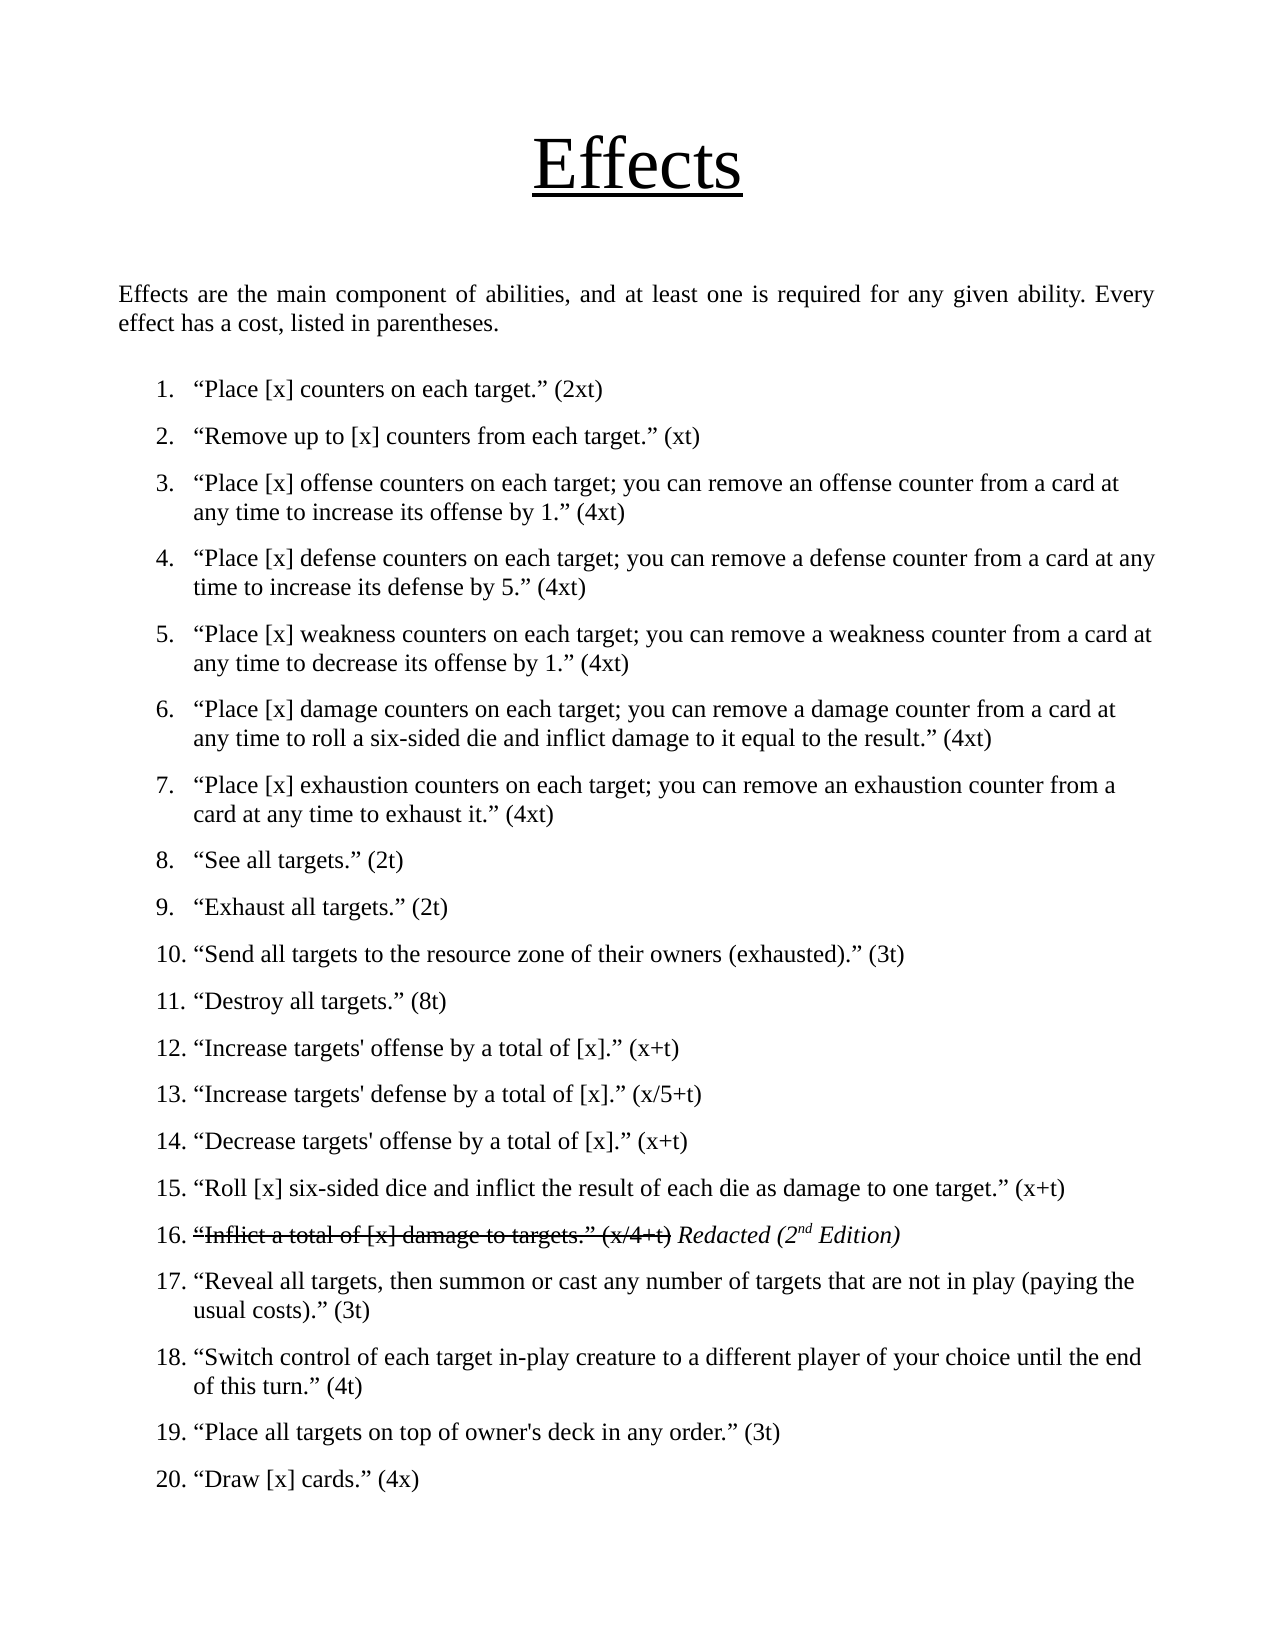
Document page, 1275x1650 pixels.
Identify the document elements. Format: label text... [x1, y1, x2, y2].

list “Switch control of each target in-play creature to a different player of your choice until the end of this turn.” (4t) [156, 1342, 1157, 1399]
list “Place [x] counters on each target.” (2xt) [156, 374, 1157, 403]
list “Place [x] weakness counters on each target; you can remove a weakness counter from a card at any time to decrease its offense by 1.” (4xt) [156, 619, 1157, 676]
list “Place [x] exhaustion counters on each target; you can remove an exhaustion counter from a card at any time to exhaust it.” (4xt) [156, 770, 1157, 827]
text Effects [118, 118, 1157, 204]
list “Place [x] offense counters on each target; you can remove an offense counter from a card at any time to increase its offense by 1.” (4xt) [156, 468, 1157, 525]
list “See all targets.” (2t) [156, 846, 1157, 874]
list “Increase targets' defense by a total of [x].” (x/5+t) [156, 1079, 1157, 1108]
list “Send all targets to the resource zone of their owners (exhausted).” (3t) [156, 939, 1157, 968]
list “Draw [x] cards.” (4x) [156, 1464, 1157, 1493]
list “Remove up to [x] counters from each target.” (xt) [156, 421, 1157, 450]
list “Roll [x] six-sided dice and inflict the result of each die as damage to one target.” (x+t) [156, 1173, 1157, 1202]
list “Inflict a total of [x] damage to targets.” (x/4+t) Redacted (2nd Edition) [156, 1220, 1157, 1248]
list “Exhaust all targets.” (2t) [156, 892, 1157, 921]
list “Increase targets' offense by a total of [x].” (x+t) [156, 1033, 1157, 1061]
list “Decrease targets' offense by a total of [x].” (x+t) [156, 1126, 1157, 1155]
list “Place [x] defense counters on each target; you can remove a defense counter from a card at any time to increase its defense by 5.” (4xt) [156, 543, 1157, 601]
text Effects are the main component of abilities, and at least one is required for any given ability. Every effect has a cost, listed in parentheses. [118, 279, 1157, 337]
list “Place [x] damage counters on each target; you can remove a damage counter from a card at any time to roll a six-sided die and inflict damage to it equal to the result.” (4xt) [156, 694, 1157, 752]
list “Place all targets on top of owner's deck in any order.” (3t) [156, 1417, 1157, 1446]
list “Reveal all targets, then summon or cast any number of targets that are not in play (paying the usual costs).” (3t) [156, 1266, 1157, 1324]
list “Destroy all targets.” (8t) [156, 986, 1157, 1014]
